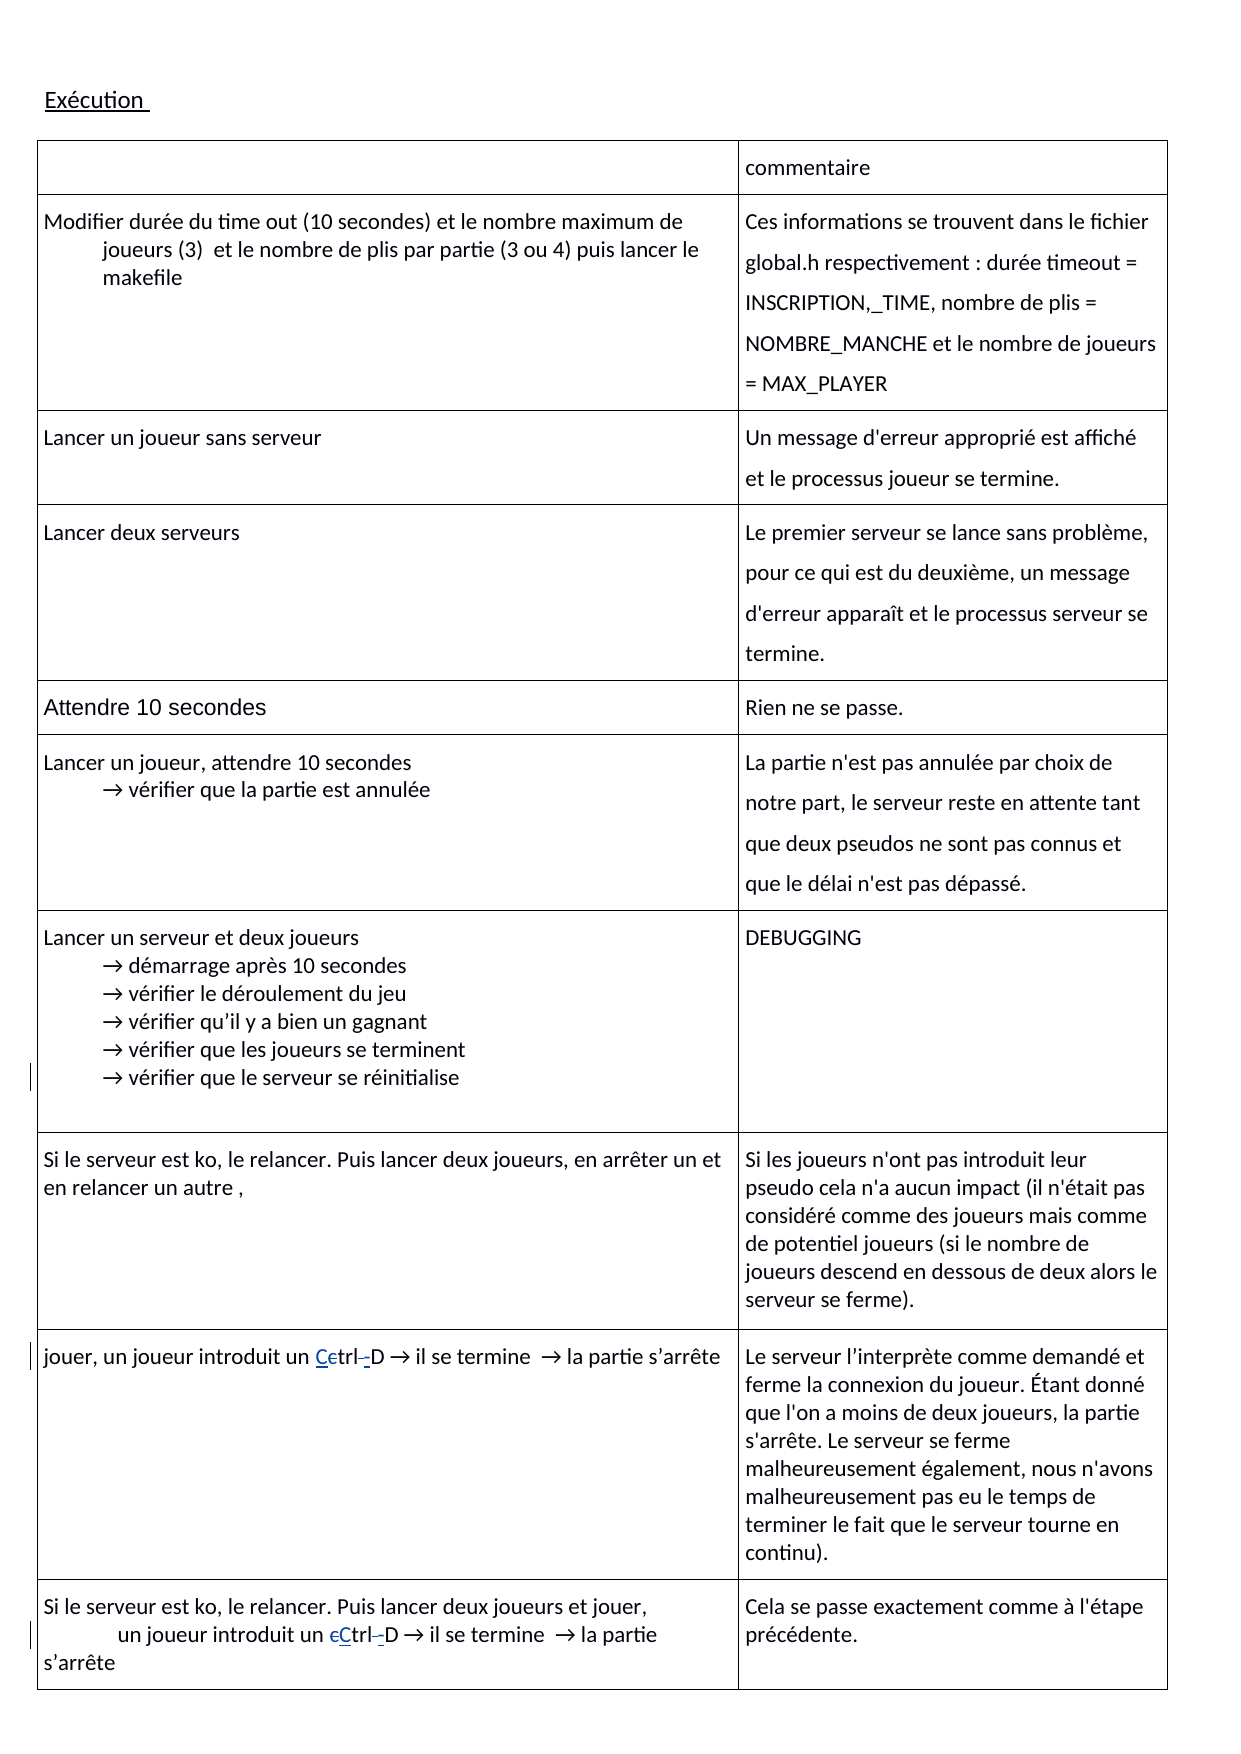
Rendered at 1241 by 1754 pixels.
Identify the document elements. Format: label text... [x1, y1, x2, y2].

table_cell Lancer un joueur sans serveur [38, 411, 738, 504]
table_cell DEBUGGING [739, 911, 1167, 1132]
table_cell Si le serveur est ko, le relancer. Puis lancer deux joueurs et jouer, un joueur introduit un Ctrl-D → il se termine → la partie s’arrête [38, 1580, 738, 1689]
table_header commentaire [739, 141, 1167, 194]
table_cell Modifier durée du time out (10 secondes) et le nombre maximum de joueurs (3) et le nombre de plis par partie (3 ou 4) puis lancer le makefile [38, 195, 738, 410]
table_header [38, 141, 738, 194]
table_cell Ces informations se trouvent dans le fichier global.h respectivement : durée timeout = INSCRIPTION,_TIME, nombre de plis = NOMBRE_MANCHE et le nombre de joueurs = MAX_PLAYER [739, 195, 1167, 410]
table_cell Lancer deux serveurs [38, 505, 738, 680]
table_cell Attendre 10 secondes [38, 681, 738, 734]
table_cell Rien ne se passe. [739, 681, 1167, 734]
table_cell Un message d'erreur approprié est affiché et le processus joueur se termine. [739, 411, 1167, 504]
table_cell Si les joueurs n'ont pas introduit leur pseudo cela n'a aucun impact (il n'était pas considéré comme des joueurs mais comme de potentiel joueurs (si le nombre de joueurs descend en dessous de deux alors le serveur se ferme). [739, 1133, 1167, 1329]
table_cell Cela se passe exactement comme à l'étape précédente. [739, 1580, 1167, 1689]
table_cell Lancer un serveur et deux joueurs → démarrage après 10 secondes → vérifier le déroulement du jeu → vérifier qu’il y a bien un gagnant → vérifier que les joueurs se terminent → vérifier que le serveur se réinitialise [38, 911, 738, 1132]
table_cell Le premier serveur se lance sans problème, pour ce qui est du deuxième, un message d'erreur apparaît et le processus serveur se termine. [739, 505, 1167, 680]
subtitle Exécution [44, 84, 1196, 114]
table_cell Si le serveur est ko, le relancer. Puis lancer deux joueurs, en arrêter un et en relancer un autre , [38, 1133, 738, 1329]
table_cell La partie n'est pas annulée par choix de notre part, le serveur reste en attente tant que deux pseudos ne sont pas connus et que le délai n'est pas dépassé. [739, 735, 1167, 910]
table_cell Lancer un joueur, attendre 10 secondes → vérifier que la partie est annulée [38, 735, 738, 910]
table_cell jouer, un joueur introduit un Ctrl-D → il se termine → la partie s’arrête [38, 1330, 738, 1579]
table_cell Le serveur l’interprète comme demandé et ferme la connexion du joueur. Étant donné que l'on a moins de deux joueurs, la partie s'arrête. Le serveur se ferme malheureusement également, nous n'avons malheureusement pas eu le temps de terminer le fait que le serveur tourne en continu). [739, 1330, 1167, 1579]
